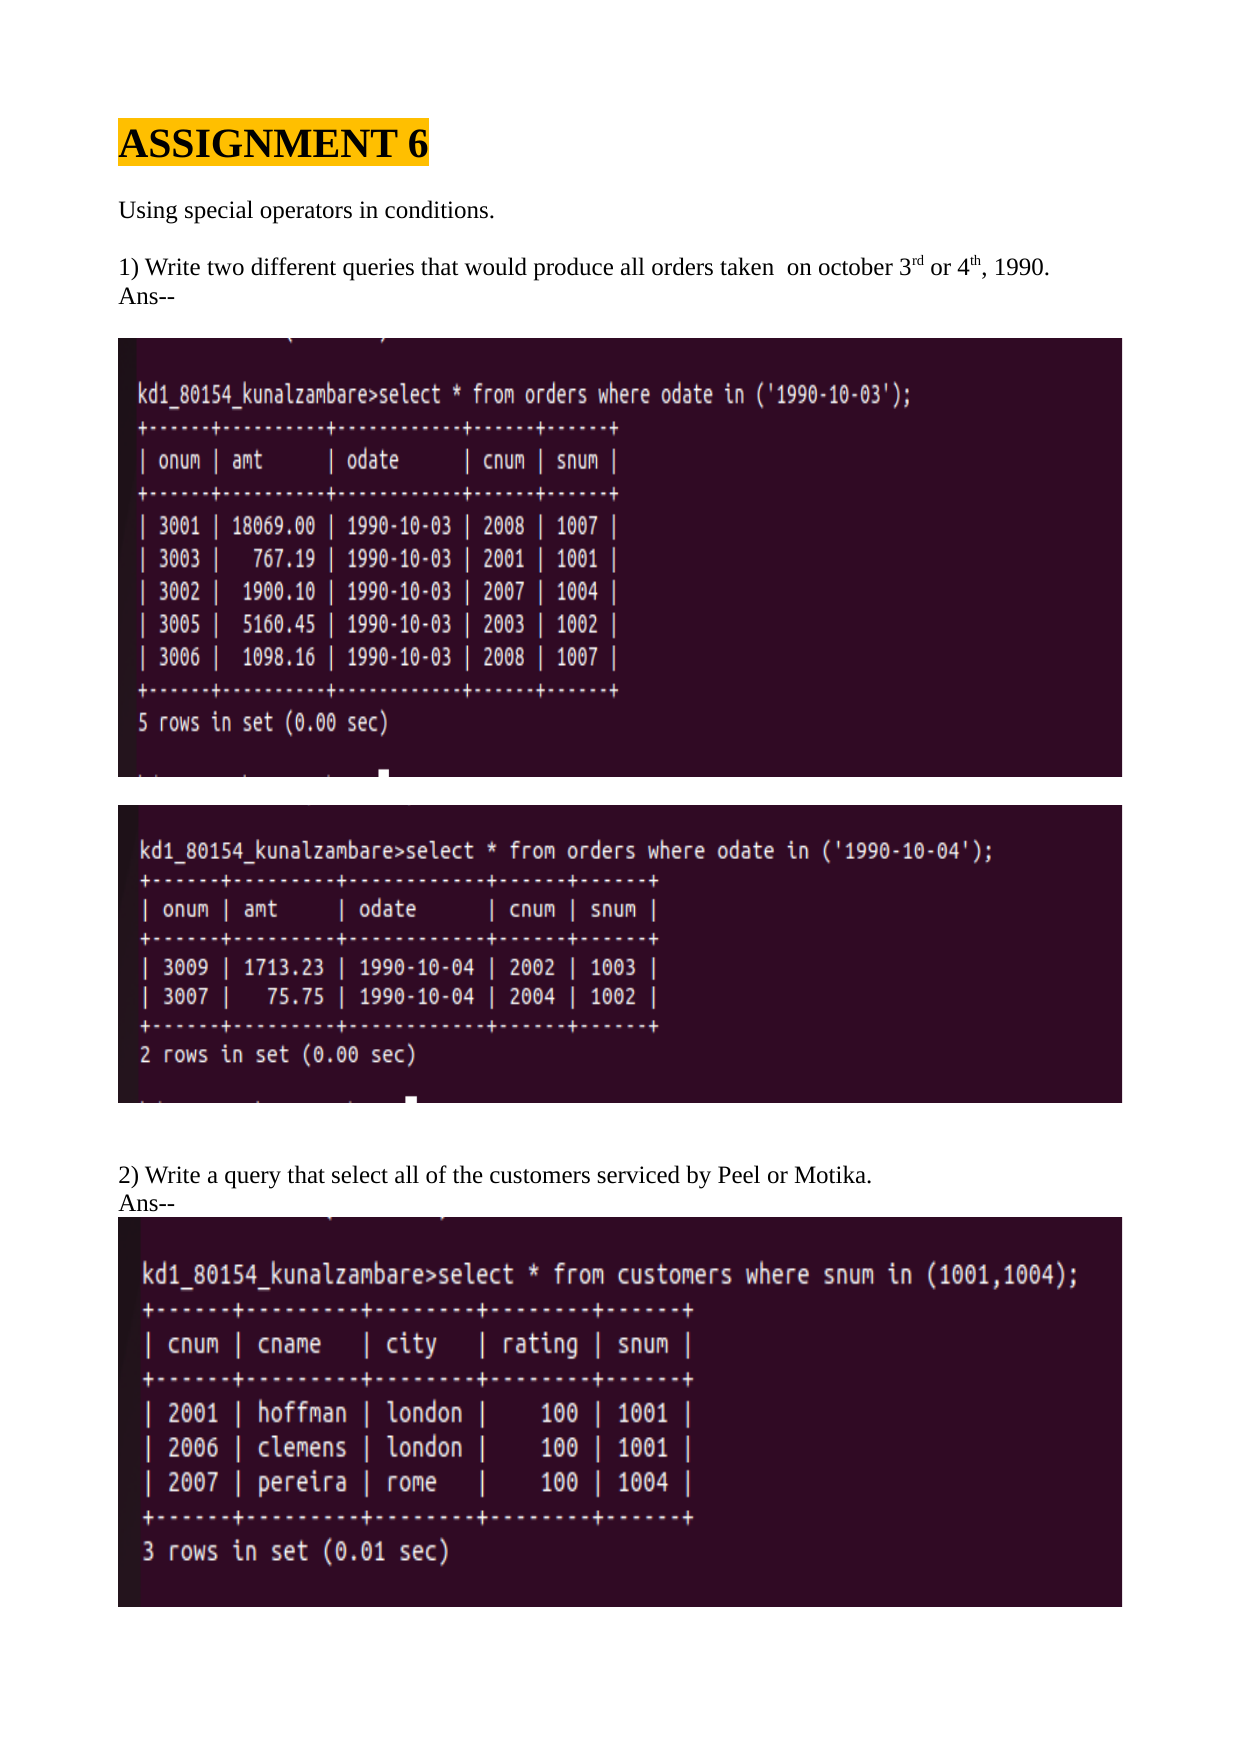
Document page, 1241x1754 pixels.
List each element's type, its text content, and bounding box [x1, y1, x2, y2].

picture [118, 338, 1123, 777]
text Ans-- [118, 1188, 1122, 1217]
picture [118, 1217, 1123, 1607]
text 1) Write two different queries that would produce all orders taken on october 3rd or 4th, 1990. [118, 252, 1122, 281]
text Ans-- [118, 281, 1122, 310]
text ASSIGNMENT 6 [118, 118, 1122, 166]
text 2) Write a query that select all of the customers serviced by Peel or Motika. [118, 1160, 1122, 1188]
text Using special operators in conditions. [118, 195, 1122, 223]
picture [118, 805, 1123, 1103]
